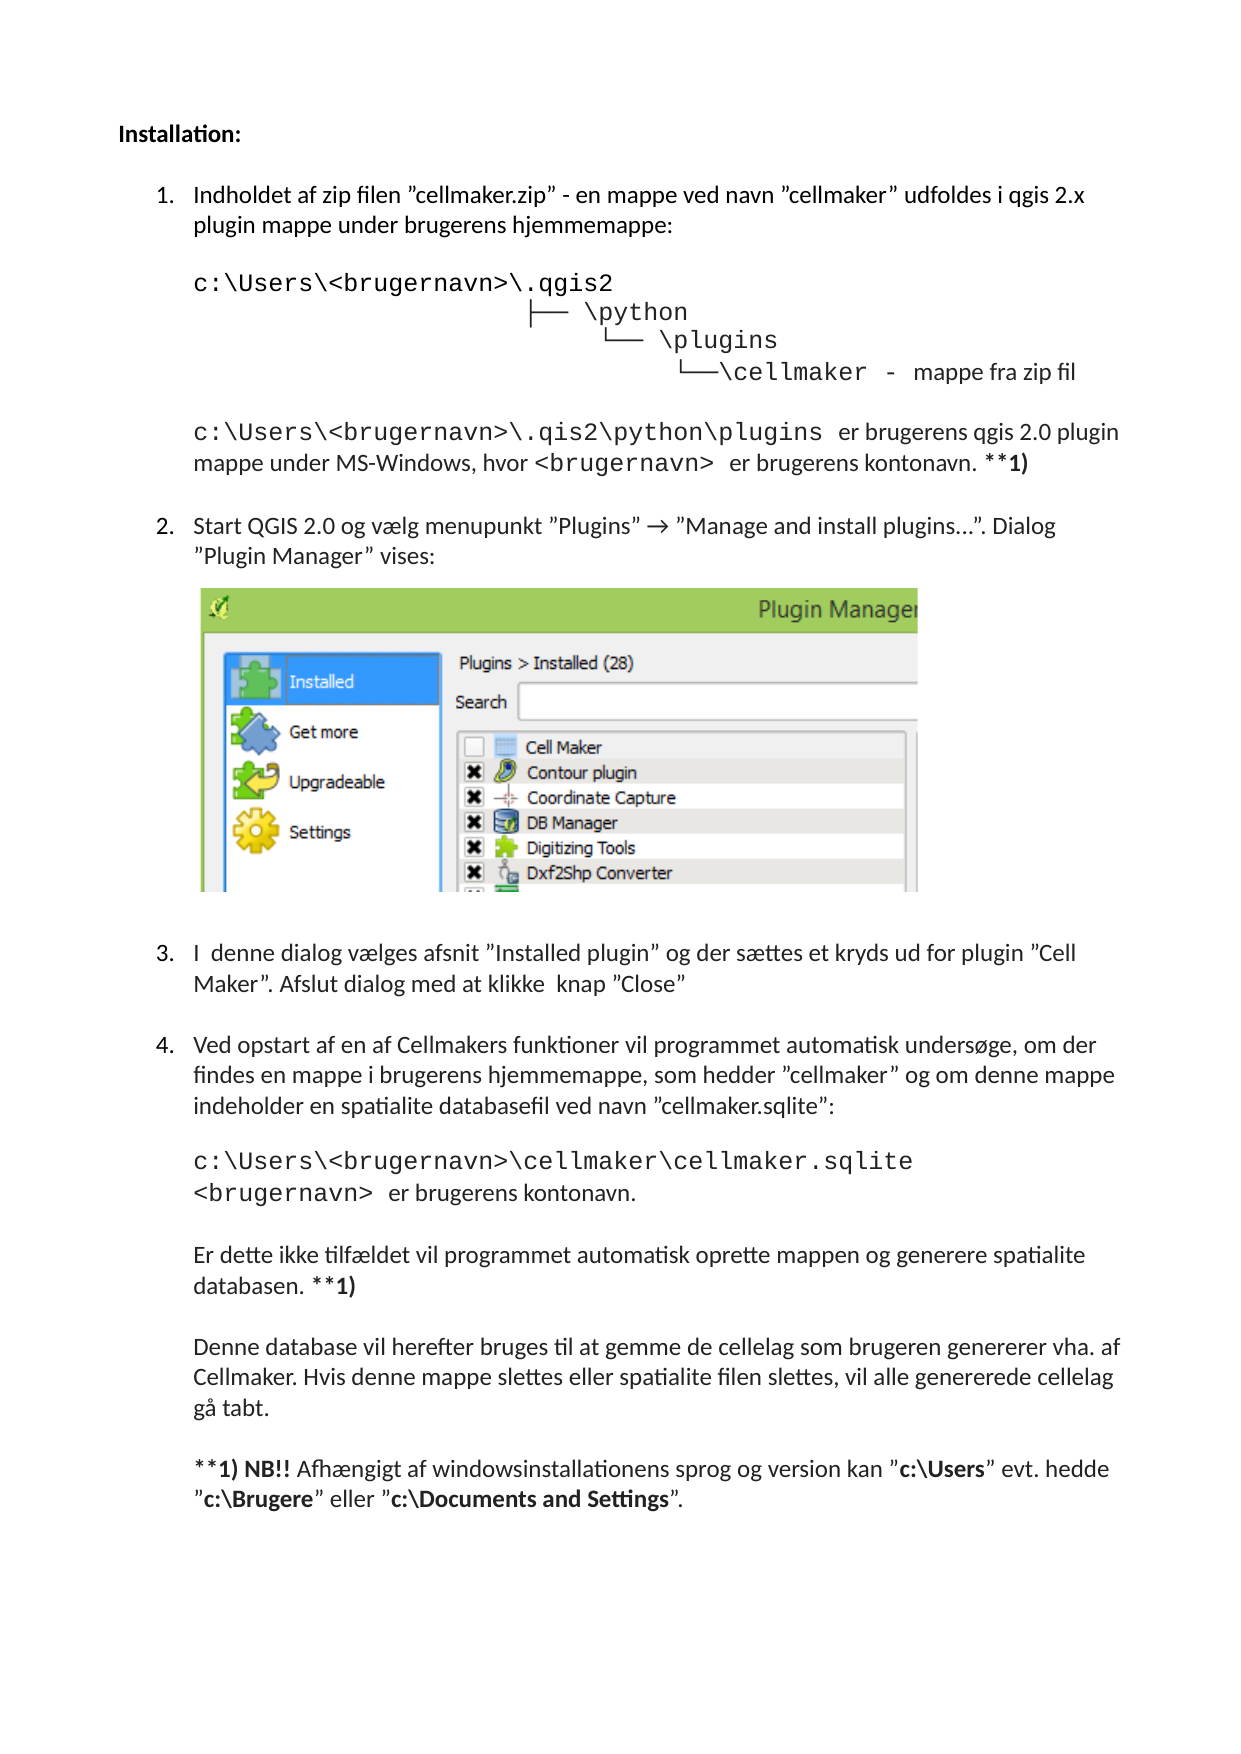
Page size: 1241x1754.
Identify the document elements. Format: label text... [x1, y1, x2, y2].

list Indholdet af zip filen ”cellmaker.zip” - en mappe ved navn ”cellmaker” udfoldes i qgis 2.x plugin mappe under brugerens hjemmemappe: c:\Users\<brugernavn>\.qgis2 [156, 179, 1122, 299]
text Installation: [118, 118, 1122, 149]
list I denne dialog vælges afsnit ”Installed plugin” og der sættes et kryds ud for plugin ”Cell Maker”. Afslut dialog med at klikke knap ”Close” [156, 937, 1122, 1029]
picture [200, 588, 918, 892]
list Start QGIS 2.0 og vælg menupunkt ”Plugins” → ”Manage and install plugins...”. Dialog ”Plugin Manager” vises: [156, 510, 1122, 662]
list c:\Users\<brugernavn>\cellmaker\cellmaker.sqlite <brugernavn> er brugerens kontonavn. Er dette ikke tilfældet vil programmet automatisk oprette mappen og generere spatialite databasen. **1) Denne database vil herefter bruges til at gemme de cellelag som brugeren genererer vha. af Cellmaker. Hvis denne mappe slettes eller spatialite filen slettes, vil alle genererede cellelag gå tabt. **1) NB!! Afhængigt af windowsinstallationens sprog og version kan ”c:\Users” evt. hedde ”c:\Brugere” eller ”c:\Documents and Settings”. [156, 1120, 1122, 1514]
list Ved opstart af en af Cellmakers funktioner vil programmet automatisk undersøge, om der findes en mappe i brugerens hjemmemappe, som hedder ”cellmaker” og om denne mappe indeholder en spatialite databasefil ved navn ”cellmaker.sqlite”: [156, 1029, 1122, 1120]
list ├── \python └── \plugins └──\cellmaker - mappe fra zip fil c:\Users\<brugernavn>\.qis2\python\plugins er brugerens qgis 2.0 plugin mappe under MS-Windows, hvor <brugernavn> er brugerens kontonavn. **1) [156, 299, 1122, 510]
